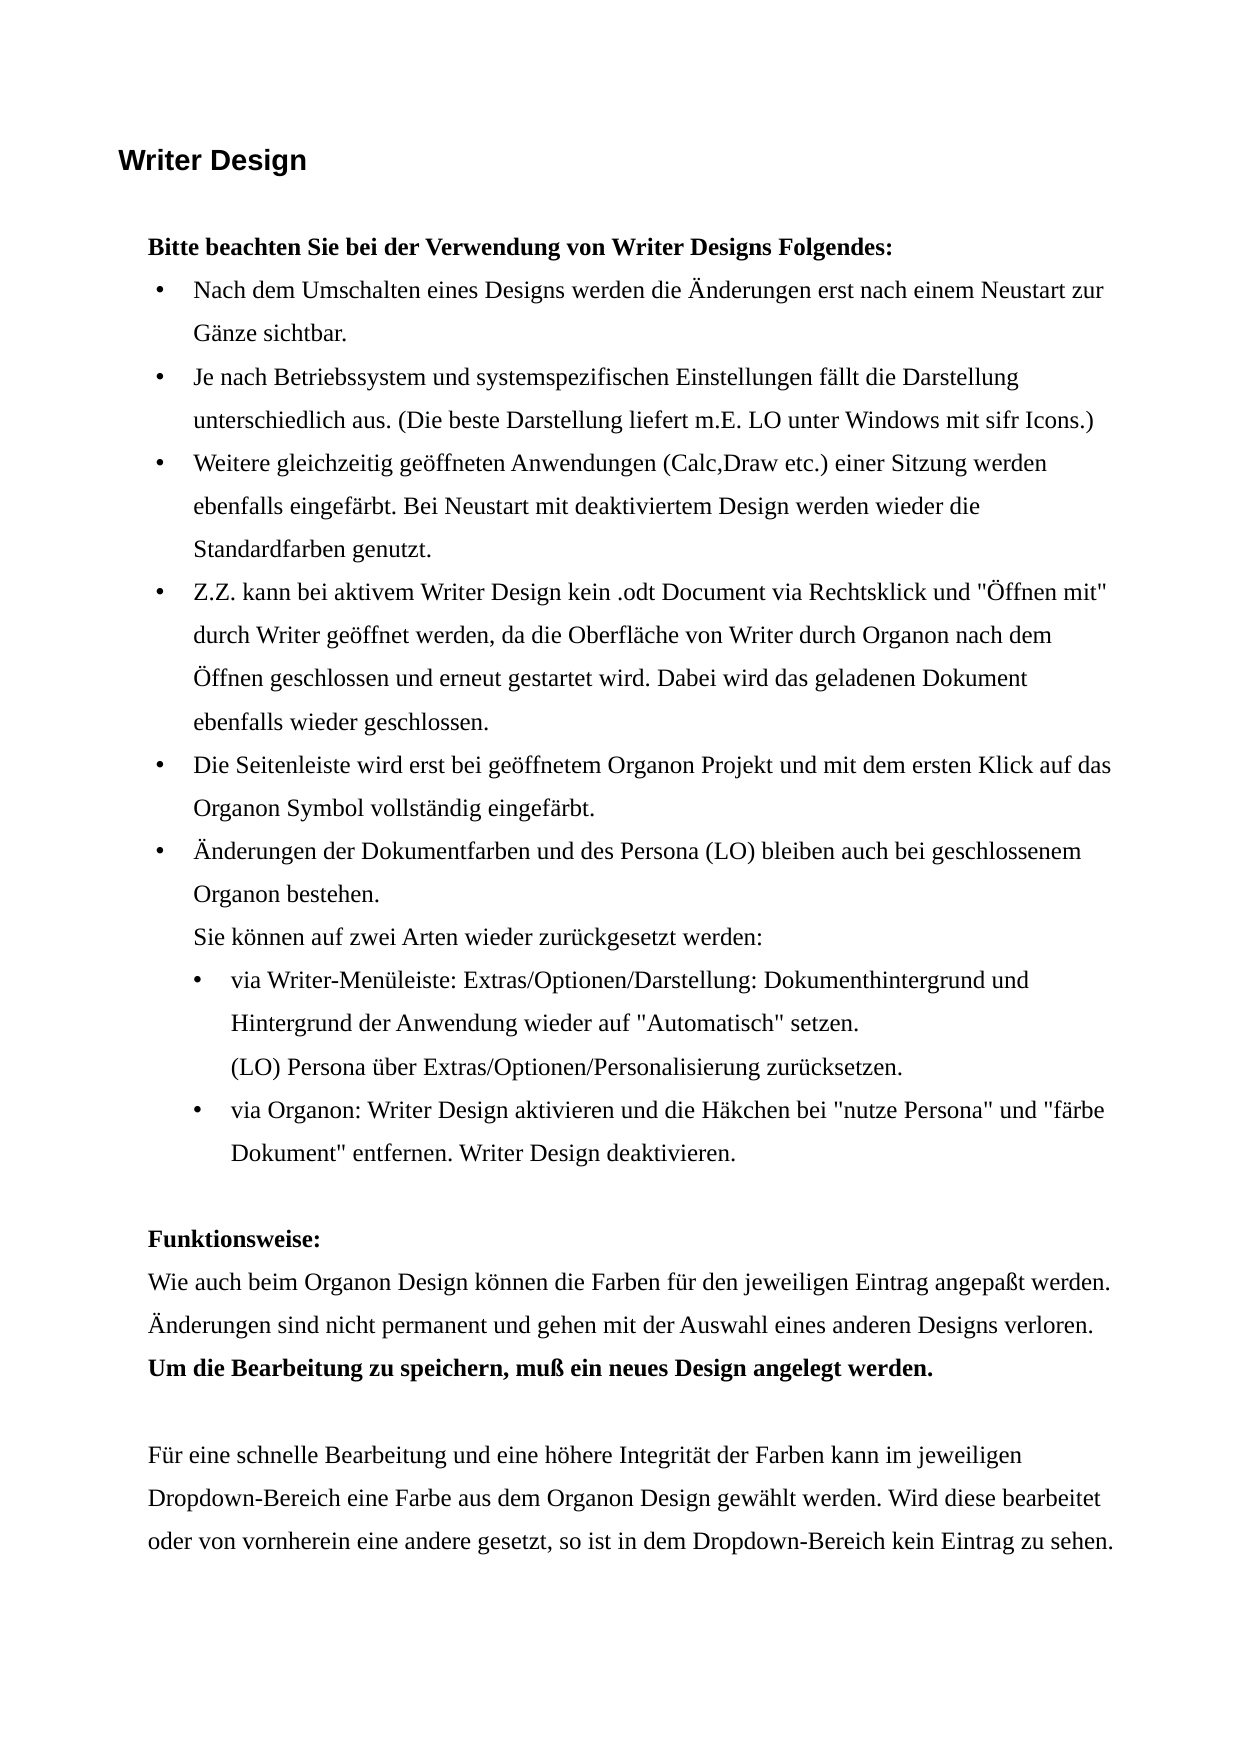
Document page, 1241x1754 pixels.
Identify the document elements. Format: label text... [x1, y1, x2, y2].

list via Organon: Writer Design aktivieren und die Häkchen bei "nutze Persona" und "färbe Dokument" entfernen. Writer Design deaktivieren. [193, 1095, 1122, 1167]
text Wie auch beim Organon Design können die Farben für den jeweiligen Eintrag angepaßt werden. Änderungen sind nicht permanent und gehen mit der Auswahl eines anderen Designs verloren. [148, 1267, 1122, 1339]
text Funktionsweise: [148, 1224, 1122, 1253]
list ebenfalls eingefärbt. Bei Neustart mit deaktiviertem Design werden wieder die Standardfarben genutzt. [156, 491, 1122, 563]
list Weitere gleichzeitig geöffneten Anwendungen (Calc,Draw etc.) einer Sitzung werden [156, 448, 1122, 477]
list (LO) Persona über Extras/Optionen/Personalisierung zurücksetzen. [193, 1052, 1122, 1080]
text Um die Bearbeitung zu speichern, muß ein neues Design angelegt werden. [148, 1353, 1122, 1382]
list Je nach Betriebssystem und systemspezifischen Einstellungen fällt die Darstellung unterschiedlich aus. (Die beste Darstellung liefert m.E. LO unter Windows mit sifr Icons.) [156, 362, 1122, 433]
text Bitte beachten Sie bei der Verwendung von Writer Designs Folgendes: [148, 232, 1122, 261]
list Z.Z. kann bei aktivem Writer Design kein .odt Document via Rechtsklick und "Öffnen mit" durch Writer geöffnet werden, da die Oberfläche von Writer durch Organon nach dem Öffnen geschlossen und erneut gestartet wird. Dabei wird das geladenen Dokument ebenfalls wieder geschlossen. [156, 577, 1122, 735]
list Sie können auf zwei Arten wieder zurückgesetzt werden: [156, 922, 1122, 951]
subtitle Writer Design [118, 143, 1122, 177]
list Die Seitenleiste wird erst bei geöffnetem Organon Projekt und mit dem ersten Klick auf das Organon Symbol vollständig eingefärbt. [156, 750, 1122, 822]
list via Writer-Menüleiste: Extras/Optionen/Darstellung: Dokumenthintergrund und Hintergrund der Anwendung wieder auf "Automatisch" setzen. [193, 965, 1122, 1037]
list Nach dem Umschalten eines Designs werden die Änderungen erst nach einem Neustart zur Gänze sichtbar. [156, 275, 1122, 347]
text Für eine schnelle Bearbeitung und eine höhere Integrität der Farben kann im jeweiligen Dropdown-Bereich eine Farbe aus dem Organon Design gewählt werden. Wird diese bearbeitet oder von vornherein eine andere gesetzt, so ist in dem Dropdown-Bereich kein Eintrag zu sehen. [148, 1440, 1122, 1555]
list Änderungen der Dokumentfarben und des Persona (LO) bleiben auch bei geschlossenem Organon bestehen. [156, 836, 1122, 908]
